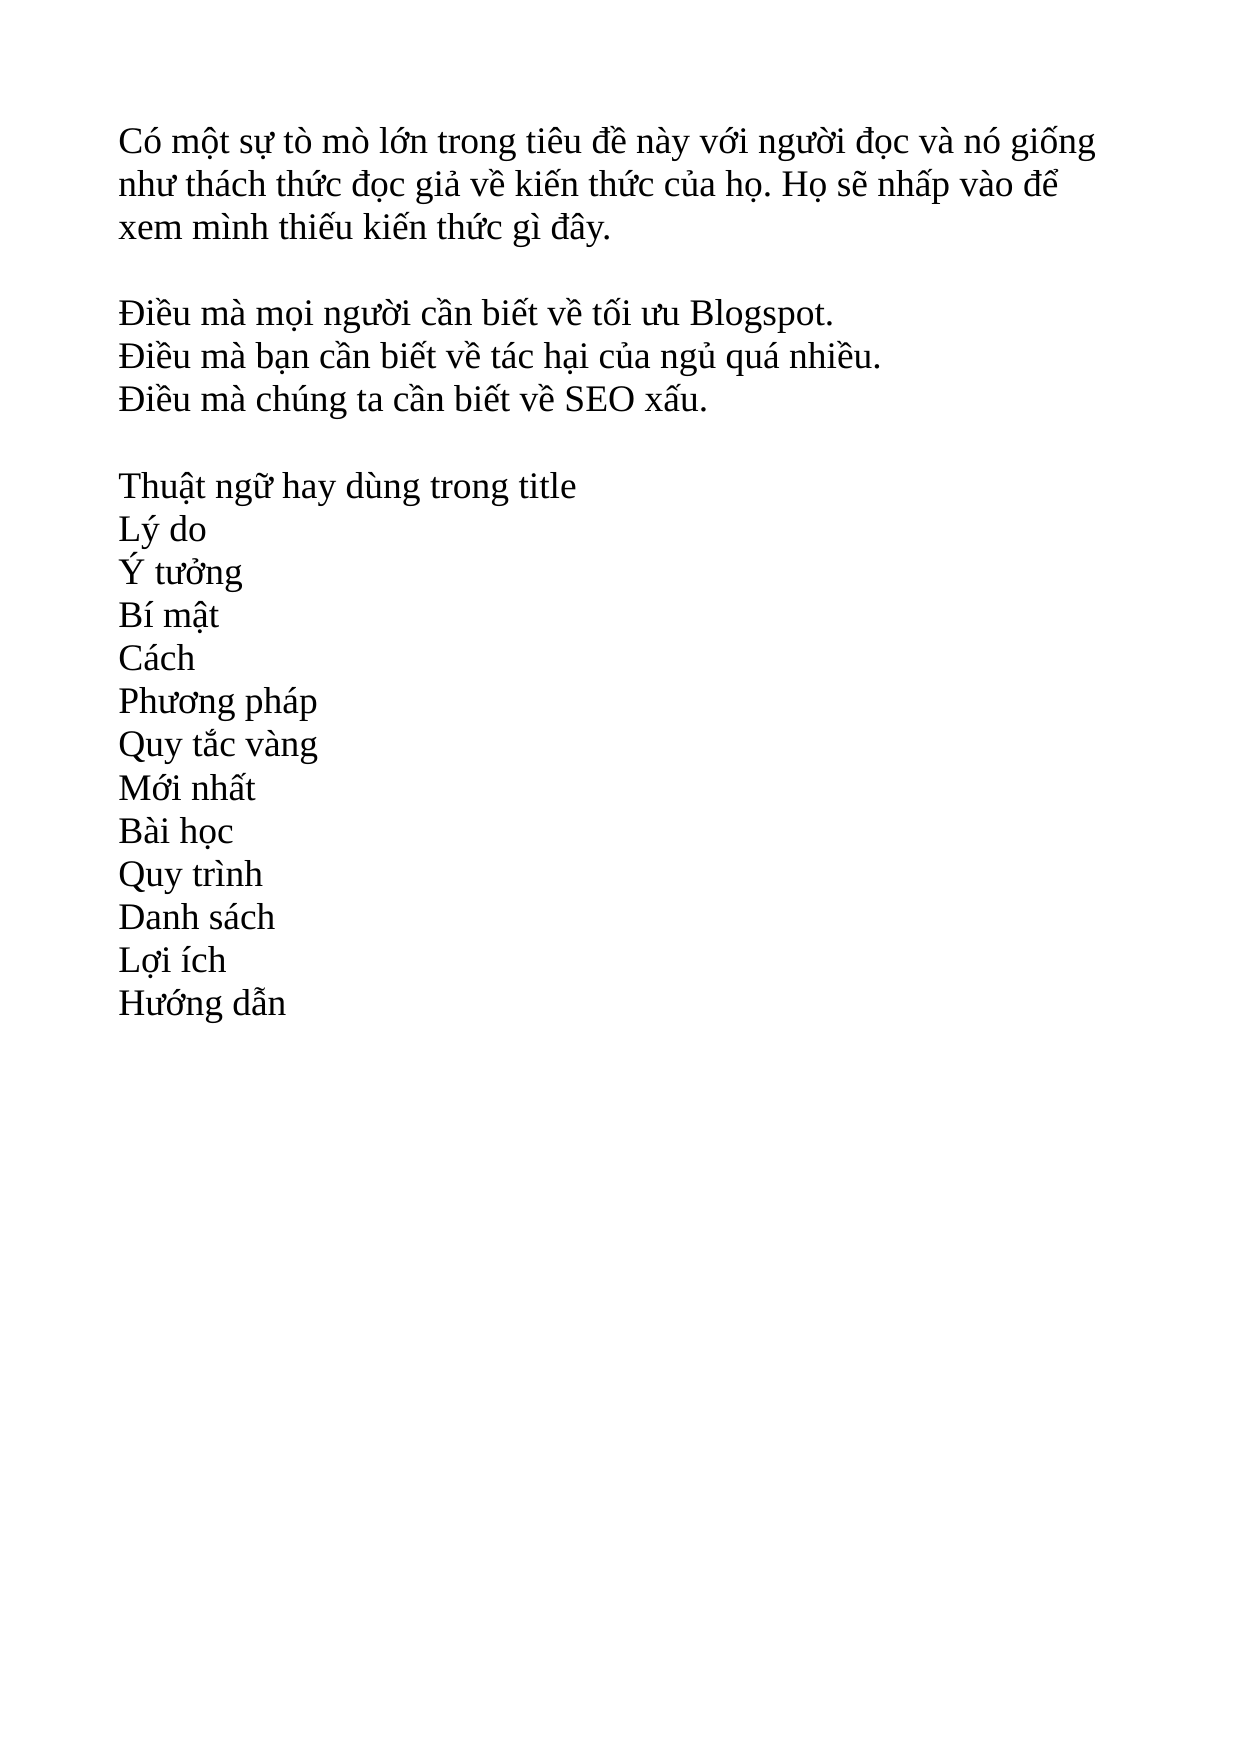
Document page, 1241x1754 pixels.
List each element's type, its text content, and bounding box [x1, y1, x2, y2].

text Cách [118, 636, 1122, 679]
text Điều mà bạn cần biết về tác hại của ngủ quá nhiều. [118, 334, 1122, 377]
text Điều mà mọi người cần biết về tối ưu Blogspot. [118, 291, 1122, 334]
text Ý tưởng [118, 549, 1122, 592]
text Bí mật [118, 592, 1122, 636]
text Danh sách [118, 894, 1122, 937]
text Quy trình [118, 851, 1122, 894]
text Hướng dẫn [118, 981, 1122, 1024]
text Bài học [118, 808, 1122, 851]
text Mới nhất [118, 765, 1122, 808]
text Quy tắc vàng [118, 722, 1122, 765]
text Lợi ích [118, 937, 1122, 981]
text Phương pháp [118, 679, 1122, 722]
text Lý do [118, 506, 1122, 549]
text Có một sự tò mò lớn trong tiêu đề này với người đọc và nó giống như thách thức đọc giả về kiến thức của họ. Họ sẽ nhấp vào để xem mình thiếu kiến thức gì đây. [118, 118, 1122, 247]
text Thuật ngữ hay dùng trong title [118, 463, 1122, 506]
text Điều mà chúng ta cần biết về SEO xấu. [118, 377, 1122, 420]
